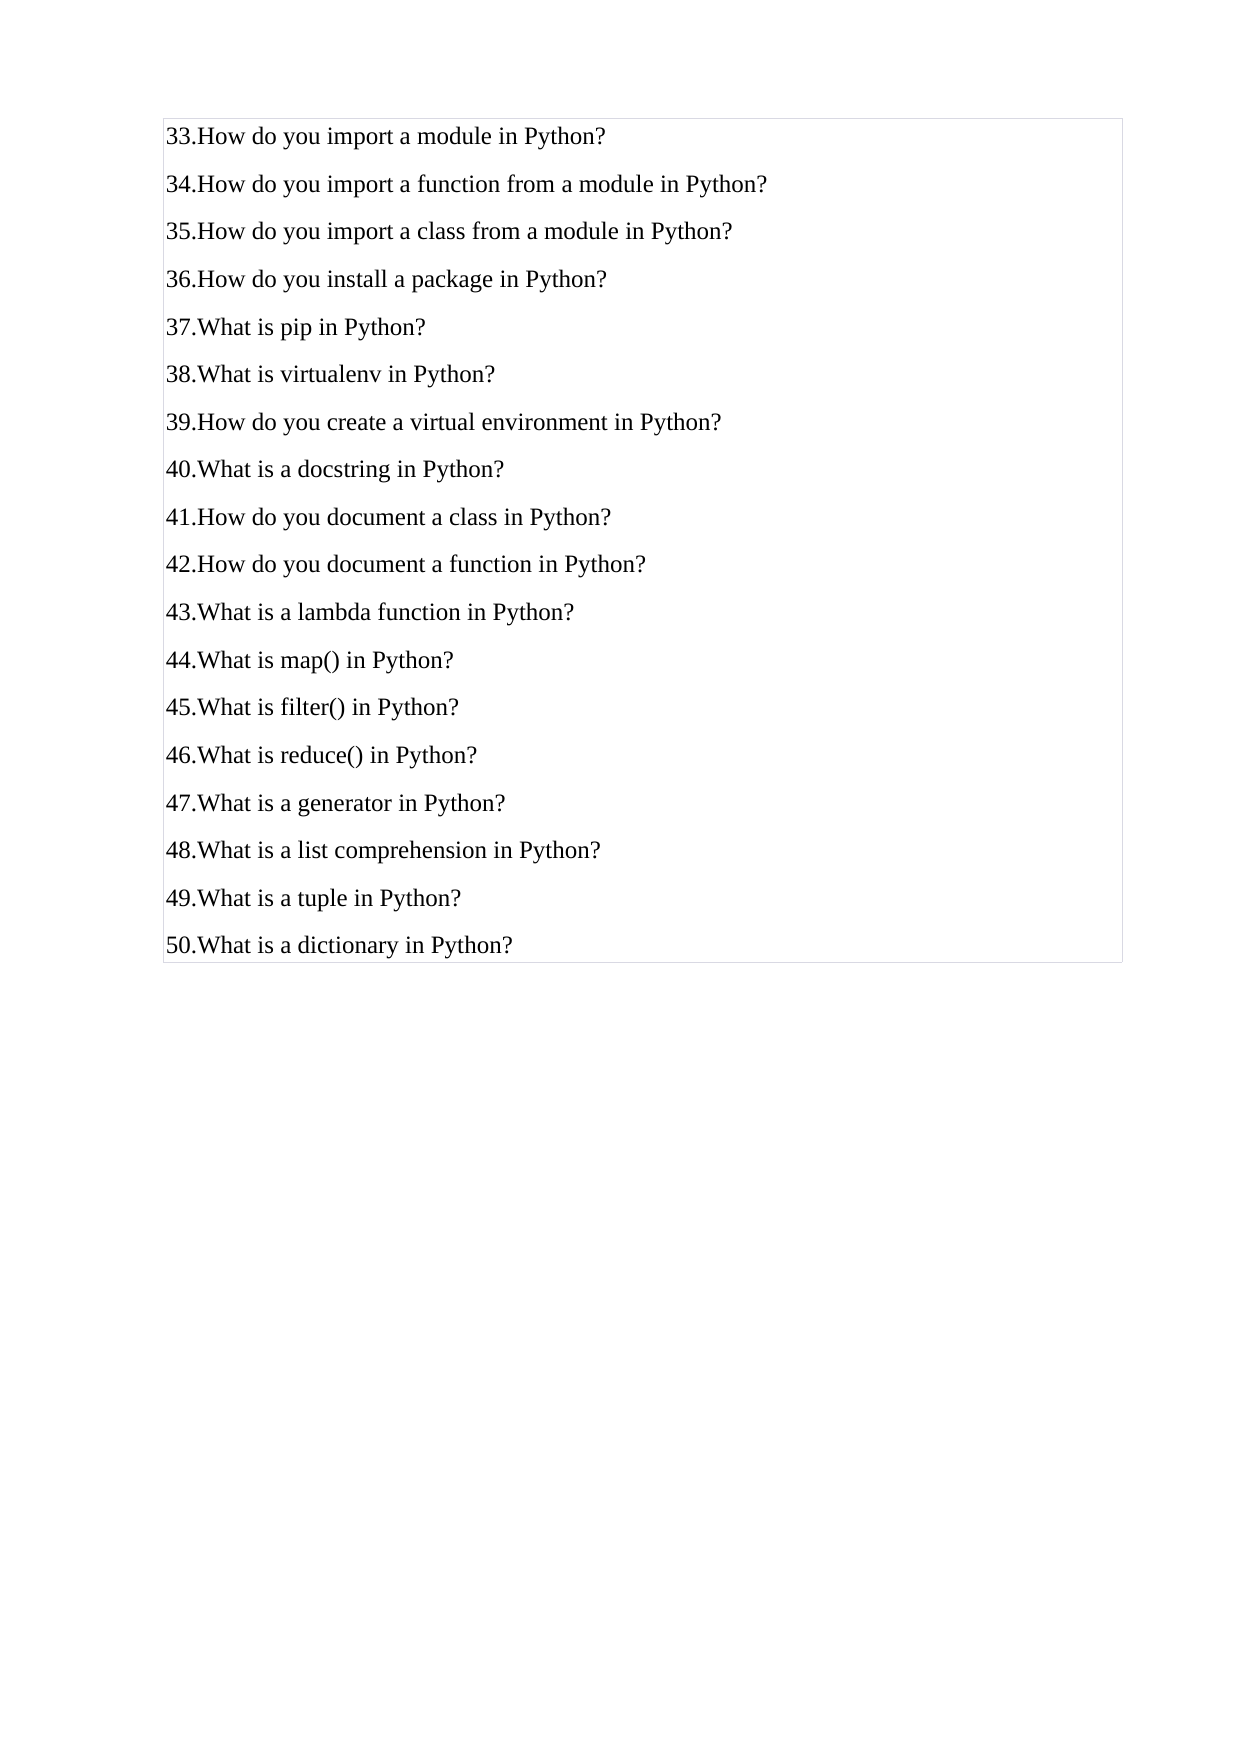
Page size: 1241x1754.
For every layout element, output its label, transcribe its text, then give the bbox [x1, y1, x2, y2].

list What is a generator in Python? [164, 784, 1122, 816]
list How do you import a module in Python? [164, 119, 1122, 150]
list What is a docstring in Python? [164, 451, 1122, 483]
list What is filter() in Python? [164, 689, 1122, 721]
list How do you document a function in Python? [164, 547, 1122, 578]
list How do you import a function from a module in Python? [164, 166, 1122, 197]
list What is reduce() in Python? [164, 737, 1122, 769]
list What is a lambda function in Python? [164, 594, 1122, 626]
list What is virtualenv in Python? [164, 356, 1122, 388]
list What is pip in Python? [164, 308, 1122, 340]
list What is a dictionary in Python? [164, 927, 1122, 962]
list What is map() in Python? [164, 642, 1122, 673]
list How do you import a class from a module in Python? [164, 213, 1122, 245]
list How do you create a virtual environment in Python? [164, 404, 1122, 436]
list What is a tuple in Python? [164, 880, 1122, 912]
list How do you document a class in Python? [164, 499, 1122, 531]
list How do you install a package in Python? [164, 261, 1122, 293]
list What is a list comprehension in Python? [164, 832, 1122, 864]
